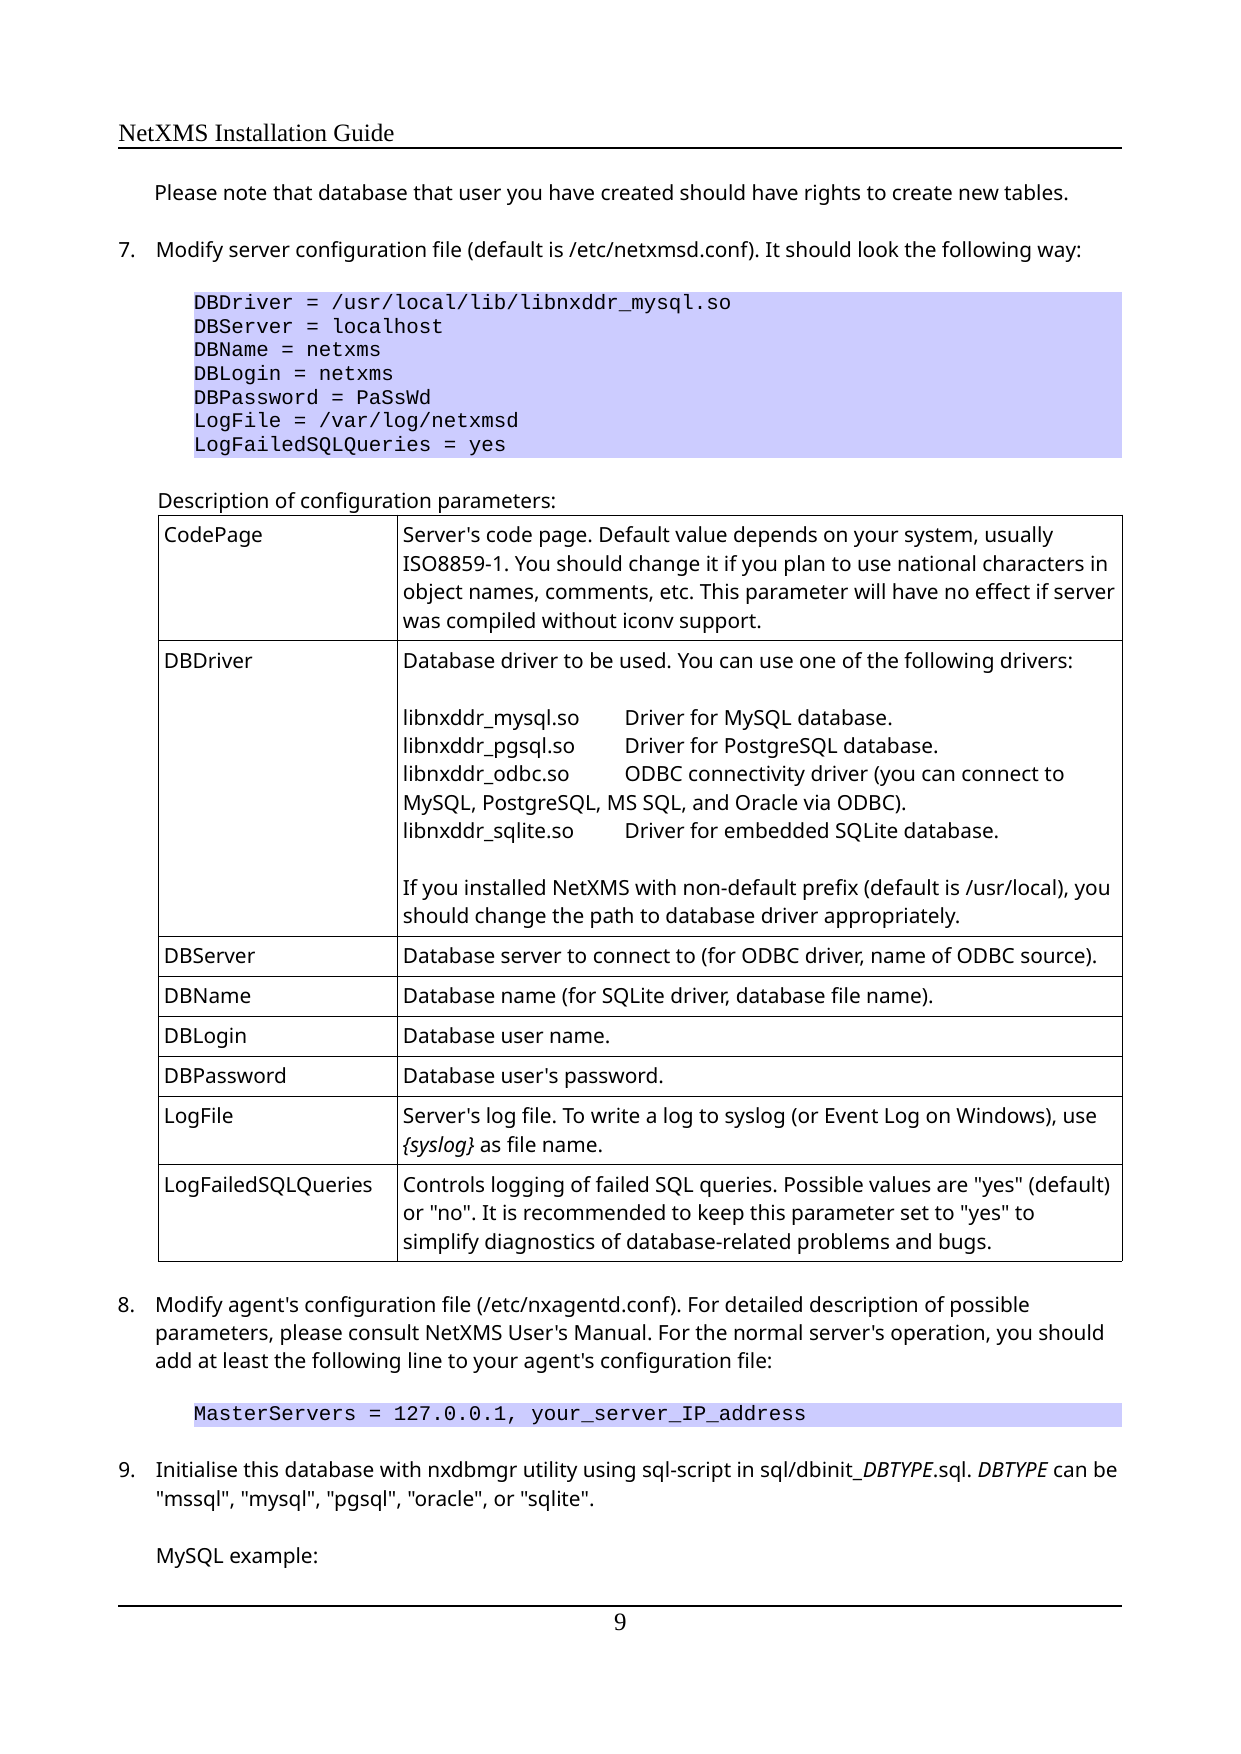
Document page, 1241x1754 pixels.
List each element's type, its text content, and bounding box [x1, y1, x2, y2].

list Initialise this database with nxdbmgr utility using sql-script in sql/dbinit_DBTYPE.sql. DBTYPE can be "mssql", "mysql", "pgsql", "oracle", or "sqlite". [118, 1456, 1122, 1512]
text DBName = netxms [194, 339, 1122, 363]
table_cell LogFailedSQLQueries [159, 1165, 397, 1261]
text DBServer = localhost [194, 316, 1122, 339]
table_cell DBDriver [159, 641, 397, 936]
table_cell Database name (for SQLite driver, database file name). [398, 977, 1122, 1016]
table_cell LogFile [159, 1097, 397, 1164]
table_cell Database user name. [398, 1017, 1122, 1056]
text MySQL example: [156, 1541, 1122, 1569]
text MasterServers = 127.0.0.1, your_server_IP_address [194, 1403, 1122, 1427]
table_cell DBPassword [159, 1057, 397, 1096]
table_cell Database user's password. [398, 1057, 1122, 1096]
text DBDriver = /usr/local/lib/libnxddr_mysql.so [194, 292, 1122, 316]
table_cell Server's log file. To write a log to syslog (or Event Log on Windows), use {syslog} as file name. [398, 1097, 1122, 1164]
table_cell DBLogin [159, 1017, 397, 1056]
text DBLogin = netxms [194, 363, 1122, 387]
text LogFile = /var/log/netxmsd [194, 410, 1122, 434]
table_cell DBName [159, 977, 397, 1016]
table_cell Database driver to be used. You can use one of the following drivers: libnxddr_mysql.so Driver for MySQL database. libnxddr_pgsql.so Driver for PostgreSQL database. libnxddr_odbc.so ODBC connectivity driver (you can connect to MySQL, PostgreSQL, MS SQL, and Oracle via ODBC). libnxddr_sqlite.so Driver for embedded SQLite database. If you installed NetXMS with non-default prefix (default is /usr/local), you should change the path to database driver appropriately. [398, 641, 1122, 936]
text Please note that database that user you have created should have rights to create new tables. [154, 178, 1122, 207]
text LogFailedSQLQueries = yes [194, 434, 1122, 458]
table_cell Database server to connect to (for ODBC driver, name of ODBC source). [398, 937, 1122, 976]
table_header Server's code page. Default value depends on your system, usually ISO8859-1. You should change it if you plan to use national characters in object names, comments, etc. This parameter will have no effect if server was compiled without iconv support. [398, 516, 1122, 640]
table_cell DBServer [159, 937, 397, 976]
text DBPassword = PaSsWd [194, 387, 1122, 410]
text Description of configuration parameters: [157, 486, 1122, 514]
table_cell Controls logging of failed SQL queries. Possible values are "yes" (default) or "no". It is recommended to keep this parameter set to "yes" to simplify diagnostics of database-related problems and bugs. [398, 1165, 1122, 1261]
list Modify server configuration file (default is /etc/netxmsd.conf). It should look the following way: [118, 235, 1122, 264]
table_header CodePage [159, 516, 397, 640]
list Modify agent's configuration file (/etc/nxagentd.conf). For detailed description of possible parameters, please consult NetXMS User's Manual. For the normal server's operation, you should add at least the following line to your agent's configuration file: [118, 1290, 1122, 1375]
